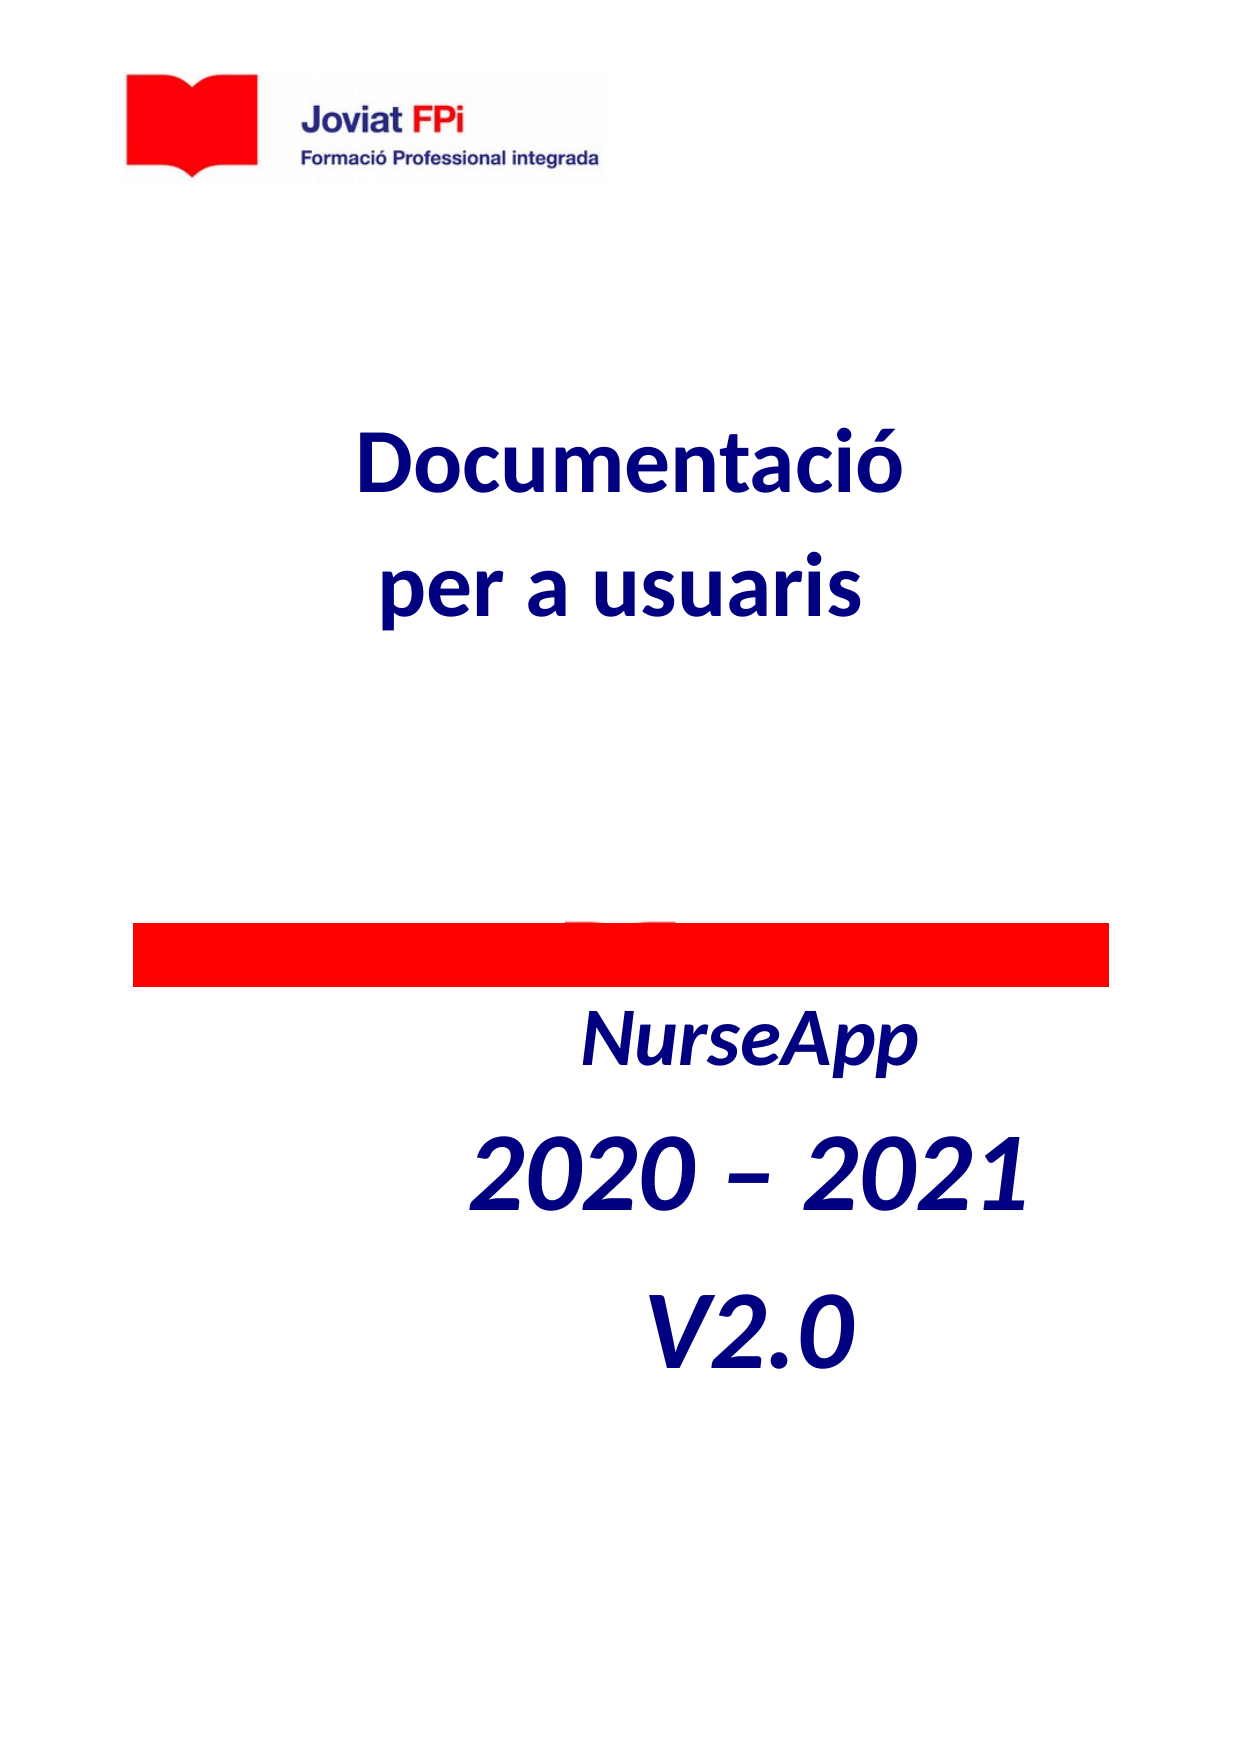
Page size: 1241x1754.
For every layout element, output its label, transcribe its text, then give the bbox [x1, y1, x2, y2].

text per a usuaris [118, 528, 1122, 640]
text NurseApp [268, 985, 1240, 1086]
text 2020 – 2021 [268, 1102, 1240, 1239]
text V2.0 [268, 1259, 1240, 1397]
text Documentació [118, 403, 1122, 515]
